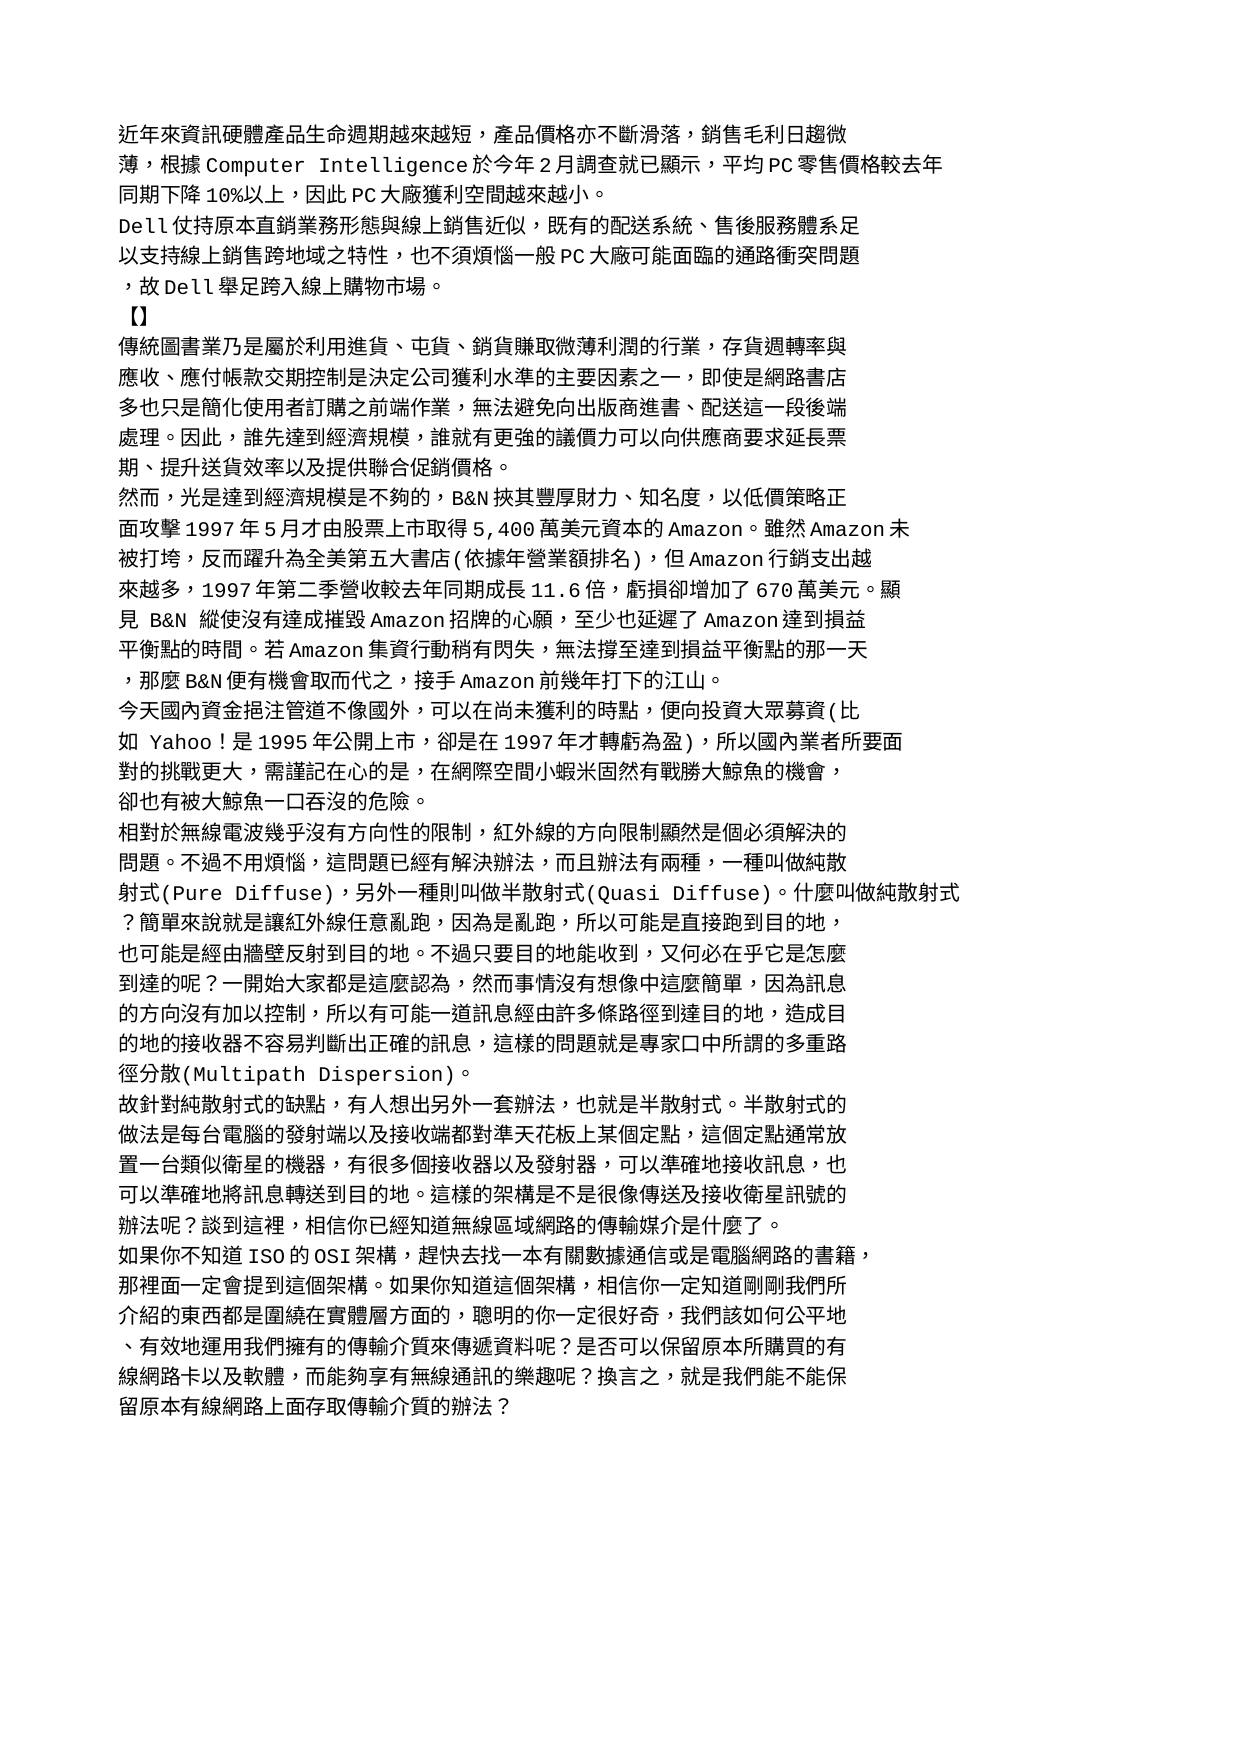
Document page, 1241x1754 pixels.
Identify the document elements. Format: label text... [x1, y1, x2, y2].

text 近年來資訊硬體產品生命週期越來越短，產品價格亦不斷滑落，銷售毛利日趨微 [118, 118, 1122, 148]
text 來越多，1997年第二季營收較去年同期成長11.6倍，虧損卻增加了670萬美元。顯 [118, 573, 1122, 603]
text 到達的呢？一開始大家都是這麼認為，然而事情沒有想像中這麼簡單，因為訊息 [118, 967, 1122, 997]
text 的地的接收器不容易判斷出正確的訊息，這樣的問題就是專家口中所謂的多重路 [118, 1027, 1122, 1058]
text ？簡單來說就是讓紅外線任意亂跑，因為是亂跑，所以可能是直接跑到目的地， [118, 907, 1122, 937]
text 今天國內資金挹注管道不像國外，可以在尚未獲利的時點，便向投資大眾募資(比 [118, 694, 1122, 725]
text 被打垮，反而躍升為全美第五大書店(依據年營業額排名)，但Amazon行銷支出越 [118, 542, 1122, 573]
text ，那麼B&N便有機會取而代之，接手Amazon前幾年打下的江山。 [118, 664, 1122, 694]
text 卻也有被大鯨魚一口吞沒的危險。 [118, 786, 1122, 816]
text 面攻擊1997年5月才由股票上市取得5,400萬美元資本的Amazon。雖然Amazon未 [118, 512, 1122, 542]
text 然而，光是達到經濟規模是不夠的，B&N挾其豐厚財力、知名度，以低價策略正 [118, 482, 1122, 512]
text 如果你不知道ISO的OSI架構，趕快去找一本有關數據通信或是電腦網路的書籍， [118, 1239, 1122, 1269]
text 、有效地運用我們擁有的傳輸介質來傳遞資料呢？是否可以保留原本所購買的有 [118, 1330, 1122, 1360]
text 【】 [118, 300, 1122, 331]
text Dell仗持原本直銷業務形態與線上銷售近似，既有的配送系統、售後服務體系足 [118, 209, 1122, 239]
text 辦法呢？談到這裡，相信你已經知道無線區域網路的傳輸媒介是什麼了。 [118, 1209, 1122, 1239]
text 射式(Pure Diffuse)，另外一種則叫做半散射式(Quasi Diffuse)。什麼叫做純散射式 [118, 876, 1122, 907]
text 如 Yahoo！是1995年公開上市，卻是在1997年才轉虧為盈)，所以國內業者所要面 [118, 725, 1122, 755]
text 應收、應付帳款交期控制是決定公司獲利水準的主要因素之一，即使是網路書店 [118, 361, 1122, 391]
text 也可能是經由牆壁反射到目的地。不過只要目的地能收到，又何必在乎它是怎麼 [118, 937, 1122, 967]
text 問題。不過不用煩惱，這問題已經有解決辦法，而且辦法有兩種，一種叫做純散 [118, 846, 1122, 876]
text 對的挑戰更大，需謹記在心的是，在網際空間小蝦米固然有戰勝大鯨魚的機會， [118, 755, 1122, 786]
text 的方向沒有加以控制，所以有可能一道訊息經由許多條路徑到達目的地，造成目 [118, 997, 1122, 1027]
text 介紹的東西都是圍繞在實體層方面的，聰明的你一定很好奇，我們該如何公平地 [118, 1300, 1122, 1330]
text 薄，根據Computer Intelligence於今年2月調查就已顯示，平均PC零售價格較去年 [118, 148, 1122, 179]
text 留原本有線網路上面存取傳輸介質的辦法？ [118, 1390, 1122, 1421]
text ，故Dell舉足跨入線上購物市場。 [118, 270, 1122, 300]
text 置一台類似衛星的機器，有很多個接收器以及發射器，可以準確地接收訊息，也 [118, 1148, 1122, 1179]
text 同期下降10%以上，因此PC大廠獲利空間越來越小。 [118, 179, 1122, 209]
text 那裡面一定會提到這個架構。如果你知道這個架構，相信你一定知道剛剛我們所 [118, 1269, 1122, 1300]
text 多也只是簡化使用者訂購之前端作業，無法避免向出版商進書、配送這一段後端 [118, 391, 1122, 421]
text 可以準確地將訊息轉送到目的地。這樣的架構是不是很像傳送及接收衛星訊號的 [118, 1179, 1122, 1209]
text 線網路卡以及軟體，而能夠享有無線通訊的樂趣呢？換言之，就是我們能不能保 [118, 1360, 1122, 1390]
text 處理。因此，誰先達到經濟規模，誰就有更強的議價力可以向供應商要求延長票 [118, 421, 1122, 451]
text 傳統圖書業乃是屬於利用進貨、屯貨、銷貨賺取微薄利潤的行業，存貨週轉率與 [118, 331, 1122, 361]
text 期、提升送貨效率以及提供聯合促銷價格。 [118, 451, 1122, 482]
text 徑分散(Multipath Dispersion)。 [118, 1058, 1122, 1088]
text 以支持線上銷售跨地域之特性，也不須煩惱一般PC大廠可能面臨的通路衝突問題 [118, 239, 1122, 270]
text 平衡點的時間。若Amazon集資行動稍有閃失，無法撐至達到損益平衡點的那一天 [118, 634, 1122, 664]
text 故針對純散射式的缺點，有人想出另外一套辦法，也就是半散射式。半散射式的 [118, 1088, 1122, 1118]
text 做法是每台電腦的發射端以及接收端都對準天花板上某個定點，這個定點通常放 [118, 1118, 1122, 1148]
text 相對於無線電波幾乎沒有方向性的限制，紅外線的方向限制顯然是個必須解決的 [118, 816, 1122, 846]
text 見 B&N 縱使沒有達成摧毀Amazon招牌的心願，至少也延遲了Amazon達到損益 [118, 603, 1122, 634]
